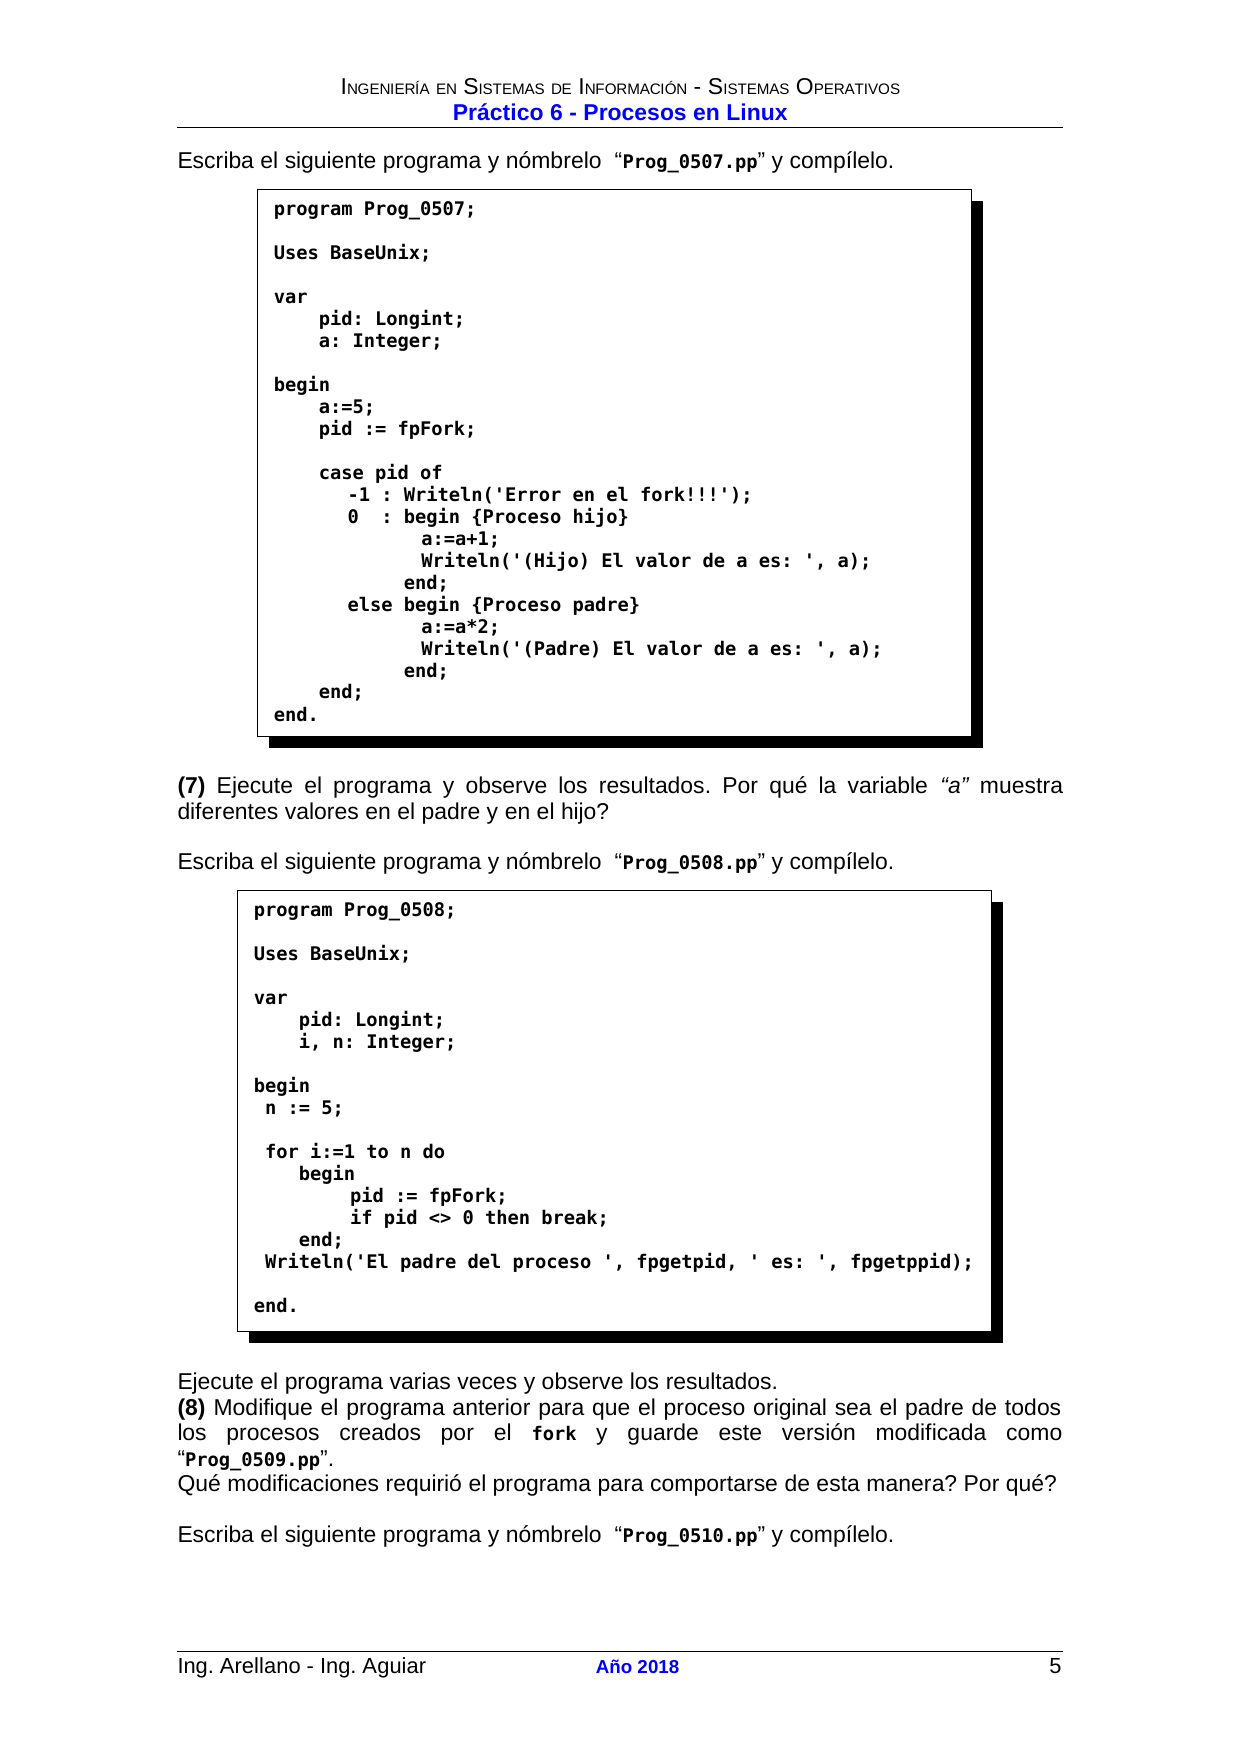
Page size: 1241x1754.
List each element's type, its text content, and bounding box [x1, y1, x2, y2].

text case pid of [274, 462, 954, 484]
text Escriba el siguiente programa y nómbrelo “Prog_0508.pp” y compílelo. [177, 849, 1063, 874]
text Qué modificaciones requirió el programa para comportarse de esta manera? Por qué? [177, 1471, 1063, 1496]
text var [254, 987, 974, 1009]
text begin [274, 374, 954, 396]
text a:=5; [274, 396, 954, 418]
text pid: Longint; [274, 308, 954, 330]
text end. [274, 703, 954, 725]
text Escriba el siguiente programa y nómbrelo “Prog_0507.pp” y compílelo. [177, 148, 1063, 173]
text else begin {Proceso padre} [274, 593, 954, 616]
text pid := fpFork; [274, 418, 954, 440]
text Uses BaseUnix; [254, 943, 974, 965]
text Escriba el siguiente programa y nómbrelo “Prog_0510.pp” y compílelo. [177, 1522, 1063, 1547]
text a:=a+1; [274, 528, 954, 549]
text -1 : Writeln('Error en el fork!!!'); [274, 484, 954, 506]
text (7) Ejecute el programa y observe los resultados. Por qué la variable “a” muestra diferentes valores en el padre y en el hijo? [177, 773, 1063, 824]
text pid := fpFork; [254, 1185, 974, 1207]
text a: Integer; [274, 330, 954, 352]
text Writeln('(Hijo) El valor de a es: ', a); [274, 549, 954, 572]
text program Prog_0507; [274, 198, 954, 220]
text 0 : begin {Proceso hijo} [274, 506, 954, 528]
text end; [274, 681, 954, 703]
text program Prog_0508; [254, 899, 974, 921]
text begin [254, 1163, 974, 1185]
text end; [274, 659, 954, 681]
text n := 5; [254, 1097, 974, 1119]
text if pid <> 0 then break; [254, 1207, 974, 1229]
text end; [254, 1229, 974, 1251]
text pid: Longint; [254, 1009, 974, 1031]
text end. [254, 1295, 974, 1317]
text (8) Modifique el programa anterior para que el proceso original sea el padre de todos los procesos creados por el fork y guarde este versión modificada como “Prog_0509.pp”. [177, 1394, 1063, 1471]
text Writeln('El padre del proceso ', fpgetpid, ' es: ', fpgetppid); [254, 1251, 974, 1273]
text Ejecute el programa varias veces y observe los resultados. [177, 1369, 1063, 1394]
text for i:=1 to n do [254, 1141, 974, 1163]
text end; [274, 572, 954, 593]
text Uses BaseUnix; [274, 242, 954, 264]
text i, n: Integer; [254, 1031, 974, 1053]
text var [274, 286, 954, 308]
text begin [254, 1075, 974, 1097]
text a:=a*2; [274, 616, 954, 637]
text Writeln('(Padre) El valor de a es: ', a); [274, 637, 954, 659]
